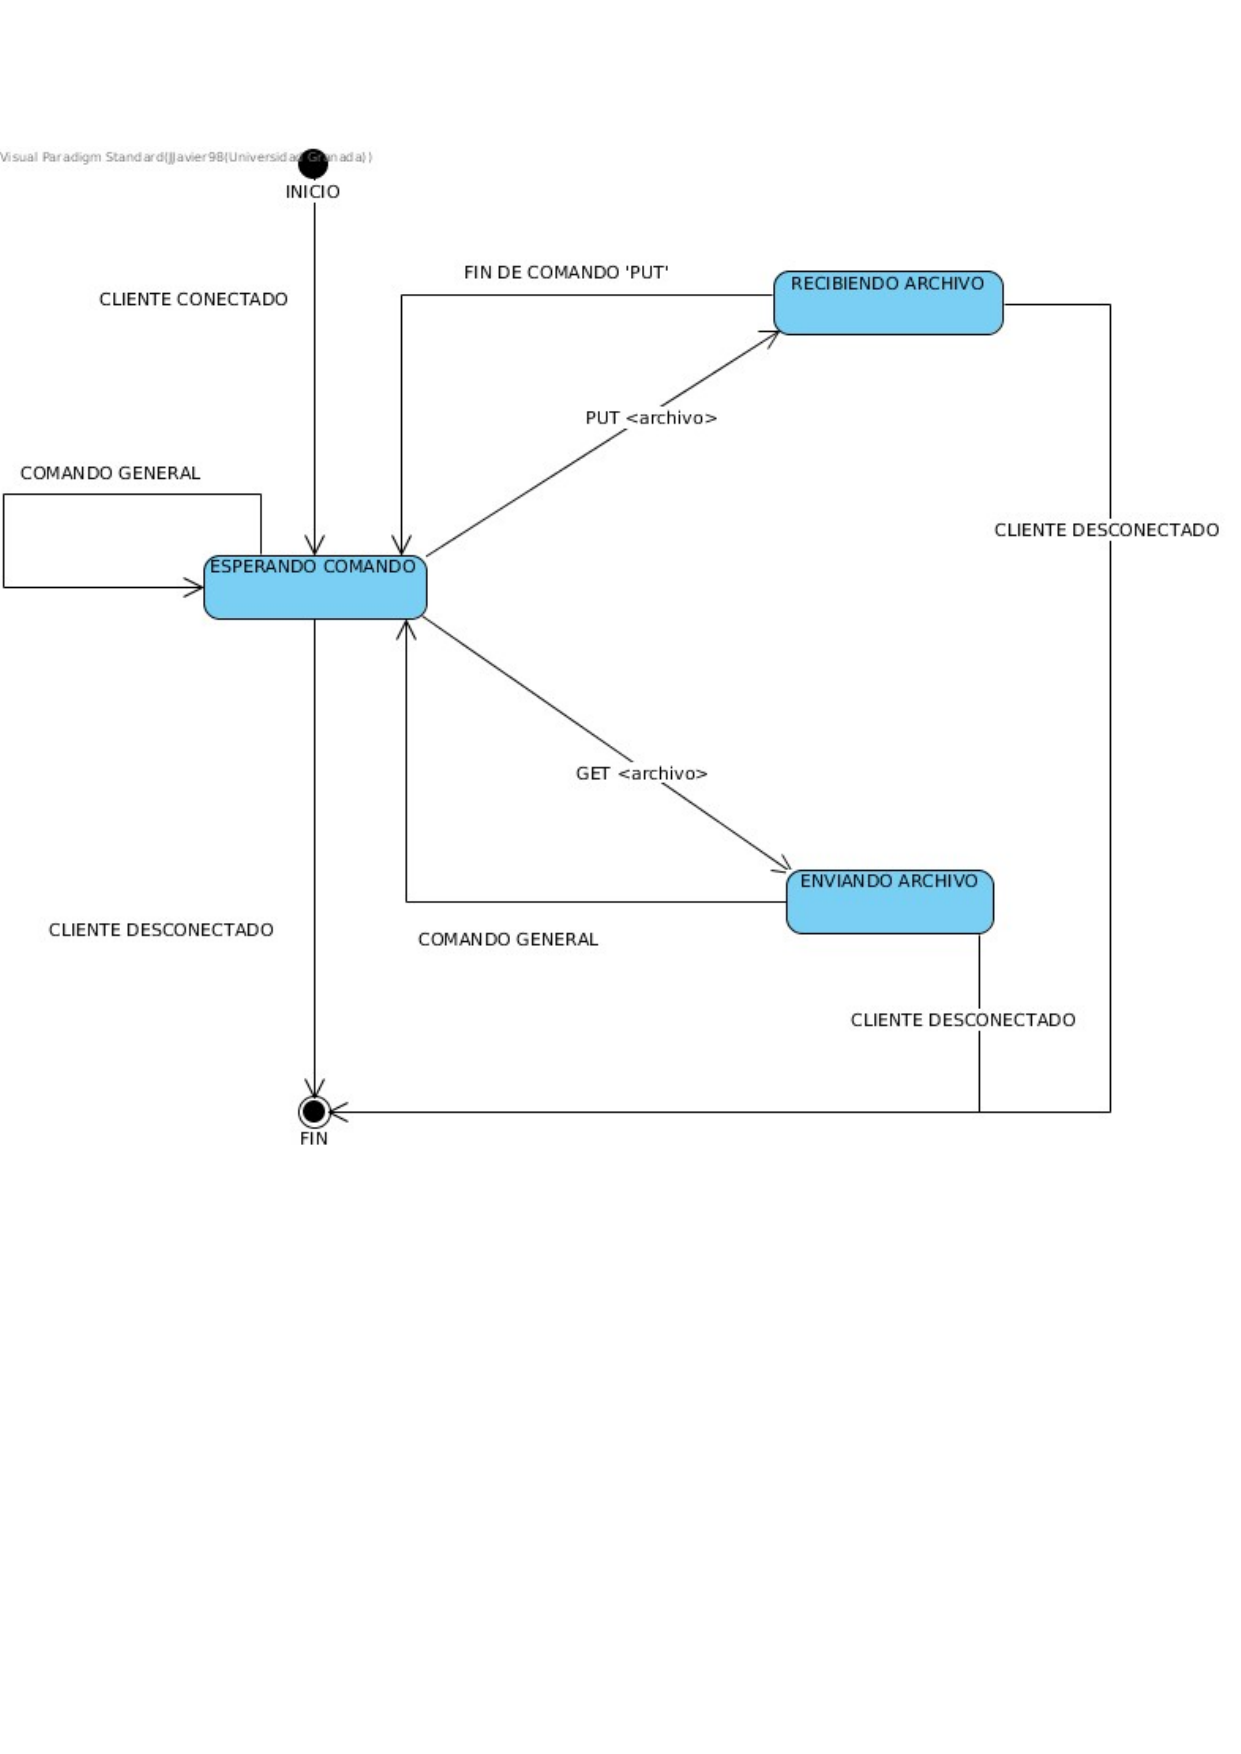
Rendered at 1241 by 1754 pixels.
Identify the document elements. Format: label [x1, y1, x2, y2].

picture [0, 146, 1241, 1156]
